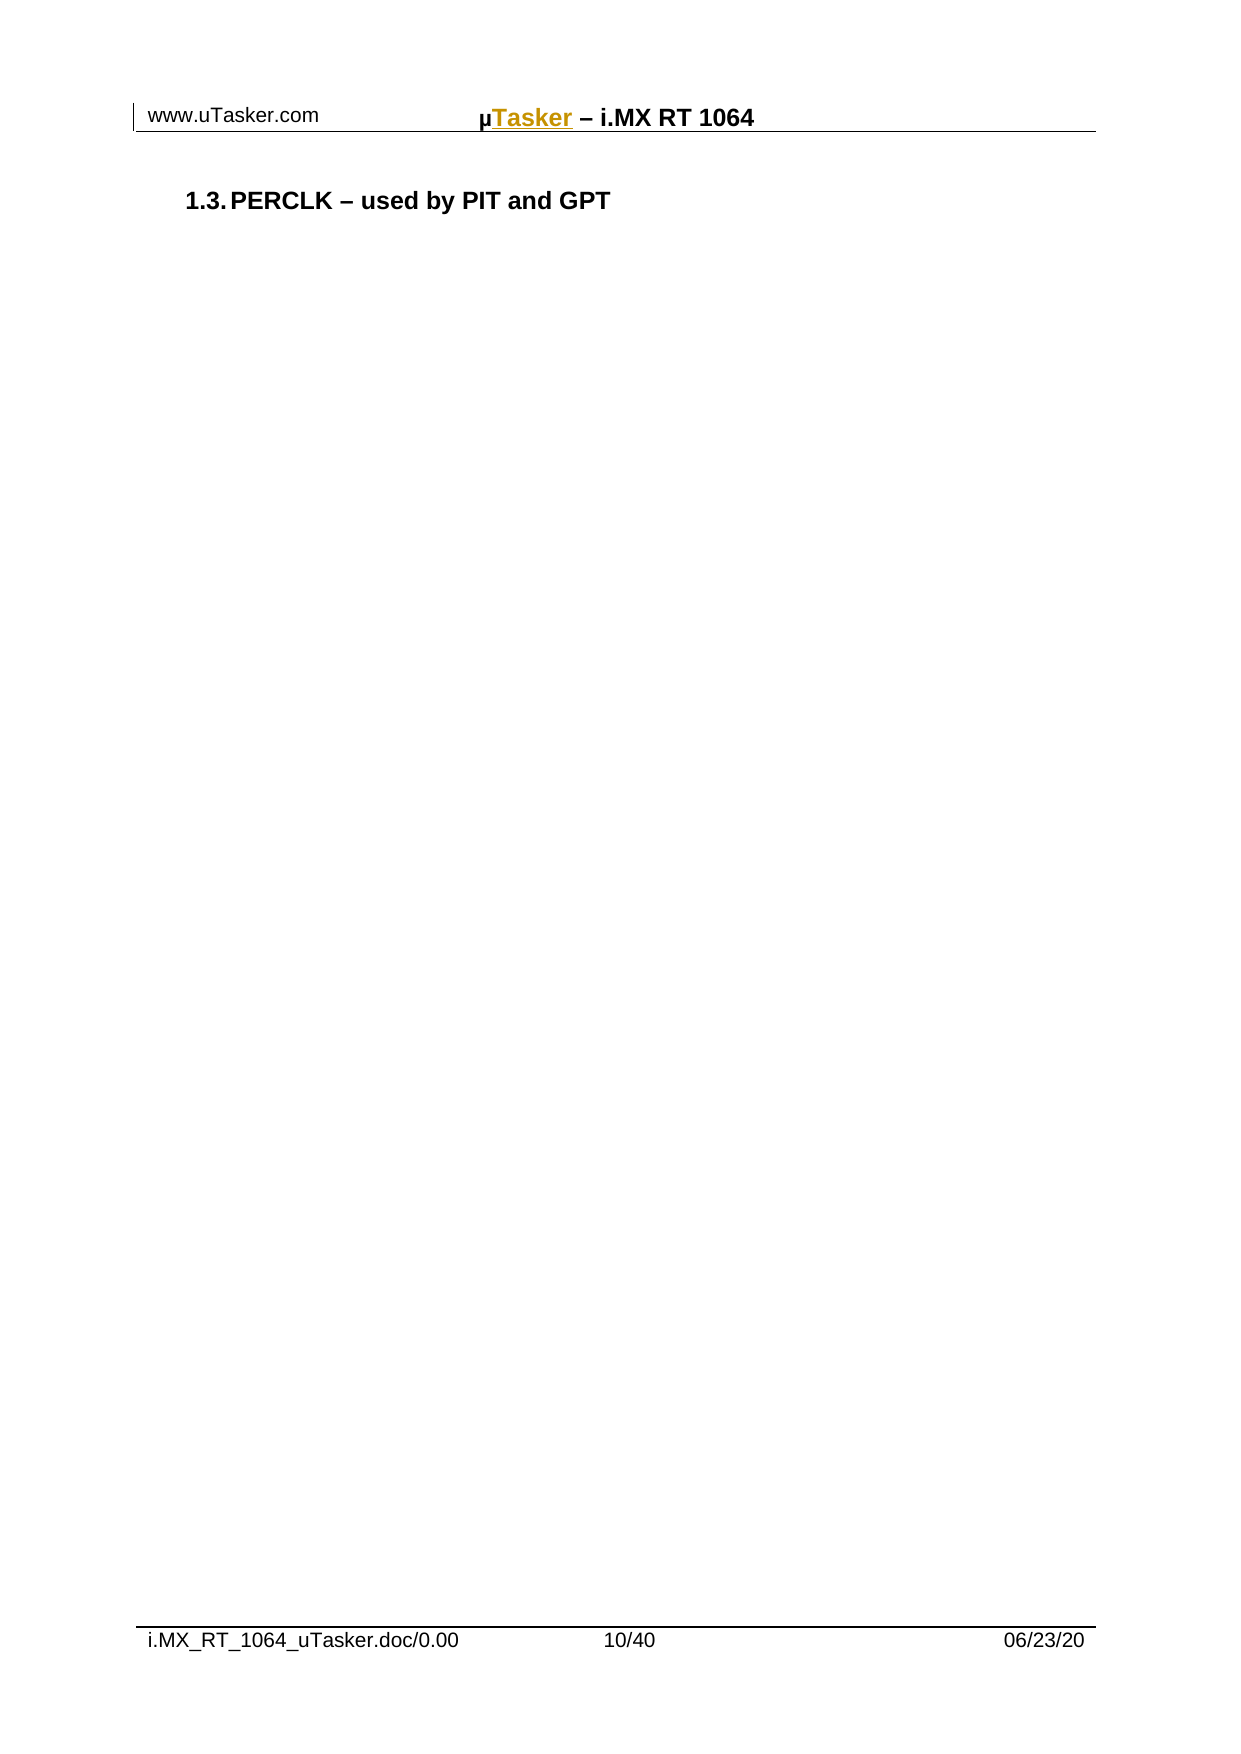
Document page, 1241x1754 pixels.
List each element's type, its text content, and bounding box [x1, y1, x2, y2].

subtitle PERCLK – used by PIT and GPT [185, 186, 1093, 215]
